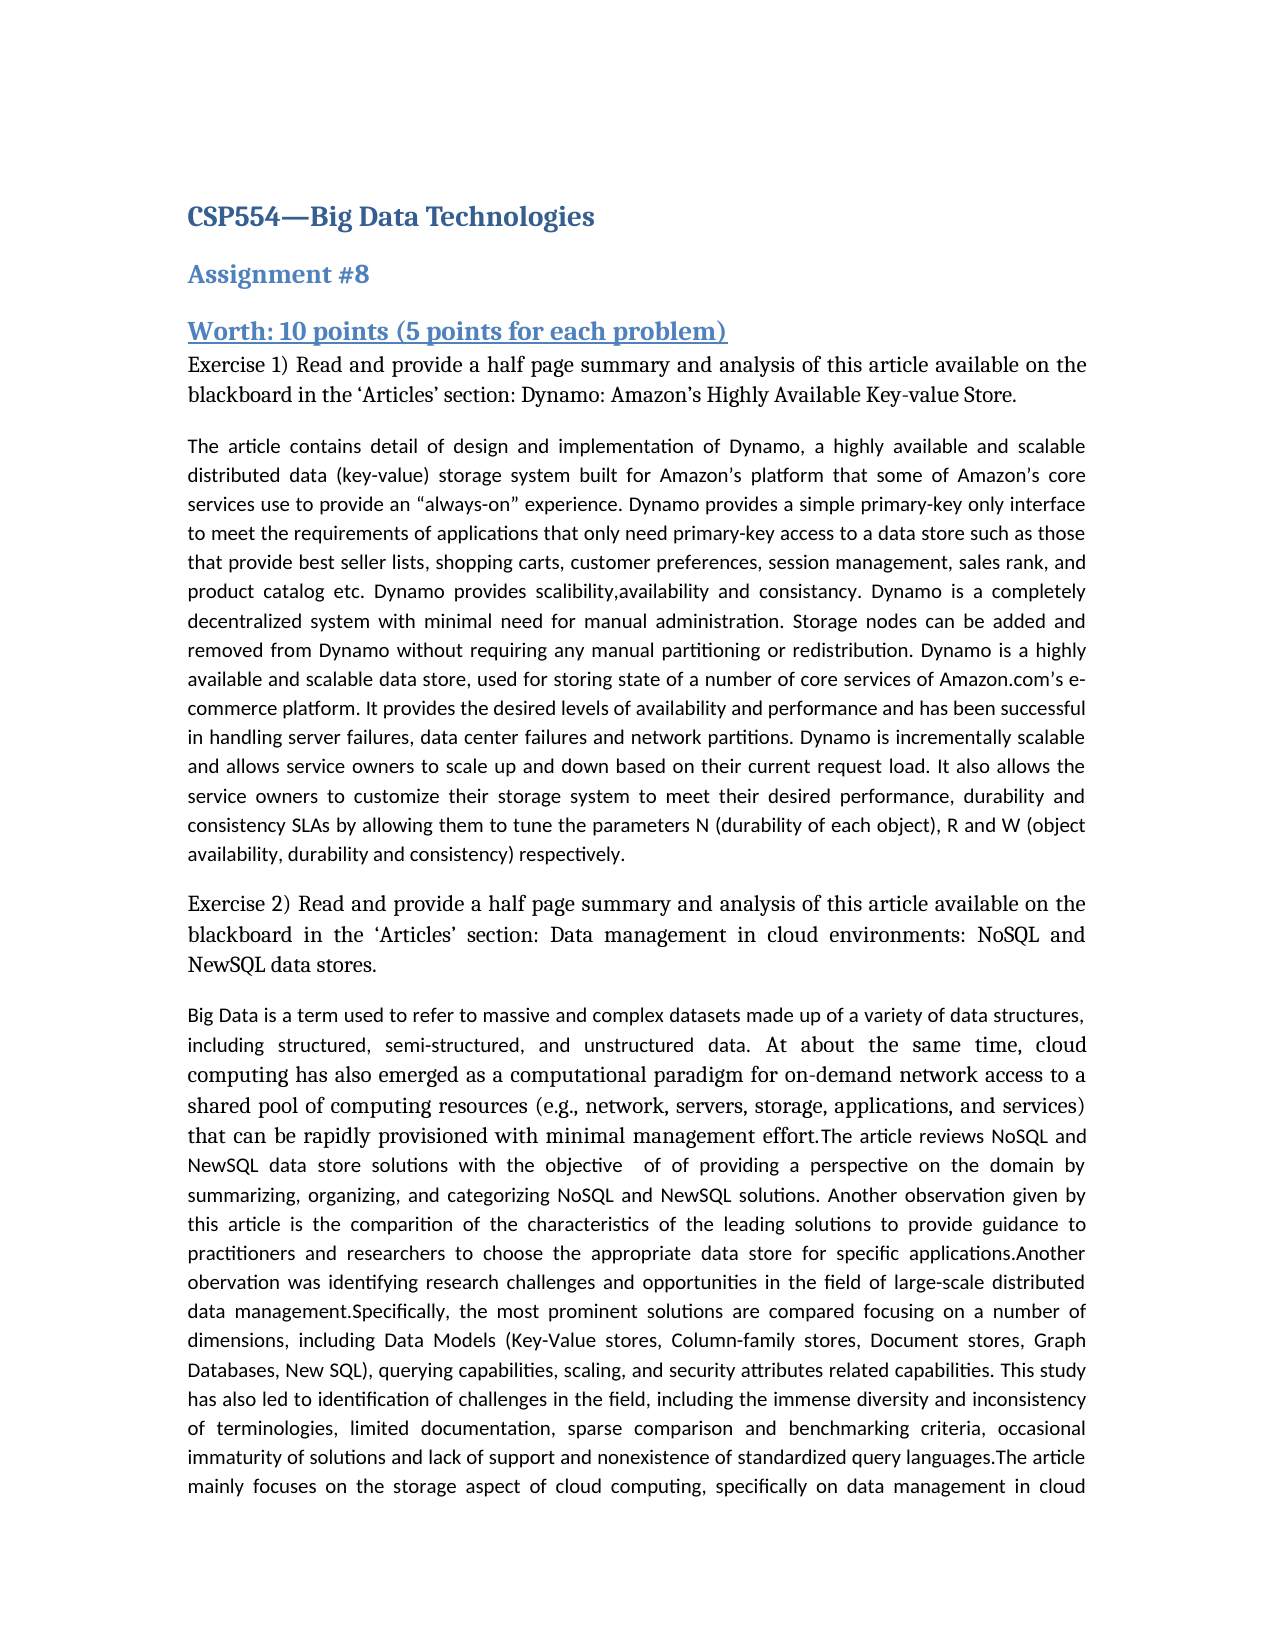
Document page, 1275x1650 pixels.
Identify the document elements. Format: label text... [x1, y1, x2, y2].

text Exercise 1) Read and provide a half page summary and analysis of this article available on the blackboard in the ‘Articles’ section: Dynamo: Amazon’s Highly Available Key-value Store. [187, 352, 1087, 408]
text The article contains detail of design and implementation of Dynamo, a highly available and scalable distributed data (key-value) storage system built for Amazon’s platform that some of Amazon’s core services use to provide an “always-on” experience. Dynamo provides a simple primary-key only interface to meet the requirements of applications that only need primary-key access to a data store such as those that provide best seller lists, shopping carts, customer preferences, session management, sales rank, and product catalog etc. Dynamo provides scalibility,availability and consistancy. Dynamo is a completely decentralized system with minimal need for manual administration. Storage nodes can be added and removed from Dynamo without requiring any manual partitioning or redistribution. Dynamo is a highly available and scalable data store, used for storing state of a number of core services of Amazon.com’s e-commerce platform. It provides the desired levels of availability and performance and has been successful in handling server failures, data center failures and network partitions. Dynamo is incrementally scalable and allows service owners to scale up and down based on their current request load. It also allows the service owners to customize their storage system to meet their desired performance, durability and consistency SLAs by allowing them to tune the parameters N (durability of each object), R and W (object availability, durability and consistency) respectively. [187, 433, 1087, 867]
text Exercise 2) Read and provide a half page summary and analysis of this article available on the blackboard in the ‘Articles’ section: Data management in cloud environments: NoSQL and NewSQL data stores. [187, 891, 1087, 978]
subtitle Assignment #8 [187, 259, 1087, 291]
subtitle Worth: 10 points (5 points for each problem) [187, 316, 1087, 347]
subtitle CSP554—Big Data Technologies [187, 200, 1087, 233]
text Big Data is a term used to refer to massive and complex datasets made up of a variety of data structures, including structured, semi-structured, and unstructured data. At about the same time, cloud computing has also emerged as a computational paradigm for on-demand network access to a shared pool of computing resources (e.g., network, servers, storage, applications, and services) that can be rapidly provisioned with minimal management effort.The article reviews NoSQL and NewSQL data store solutions with the objective of of providing a perspective on the domain by summarizing, organizing, and categorizing NoSQL and NewSQL solutions. Another observation given by this article is the comparition of the characteristics of the leading solutions to provide guidance to practitioners and researchers to choose the appropriate data store for specific applications.Another obervation was identifying research challenges and opportunities in the field of large-scale distributed data management.Specifically, the most prominent solutions are compared focusing on a number of dimensions, including Data Models (Key-Value stores, Column-family stores, Document stores, Graph Databases, New SQL), querying capabilities, scaling, and security attributes related capabilities. This study has also led to identification of challenges in the field, including the immense diversity and inconsistency of terminologies, limited documentation, sparse comparison and benchmarking criteria, occasional immaturity of solutions and lack of support and nonexistence of standardized query languages.The article mainly focuses on the storage aspect of cloud computing, specifically on data management in cloud [187, 1003, 1087, 1499]
